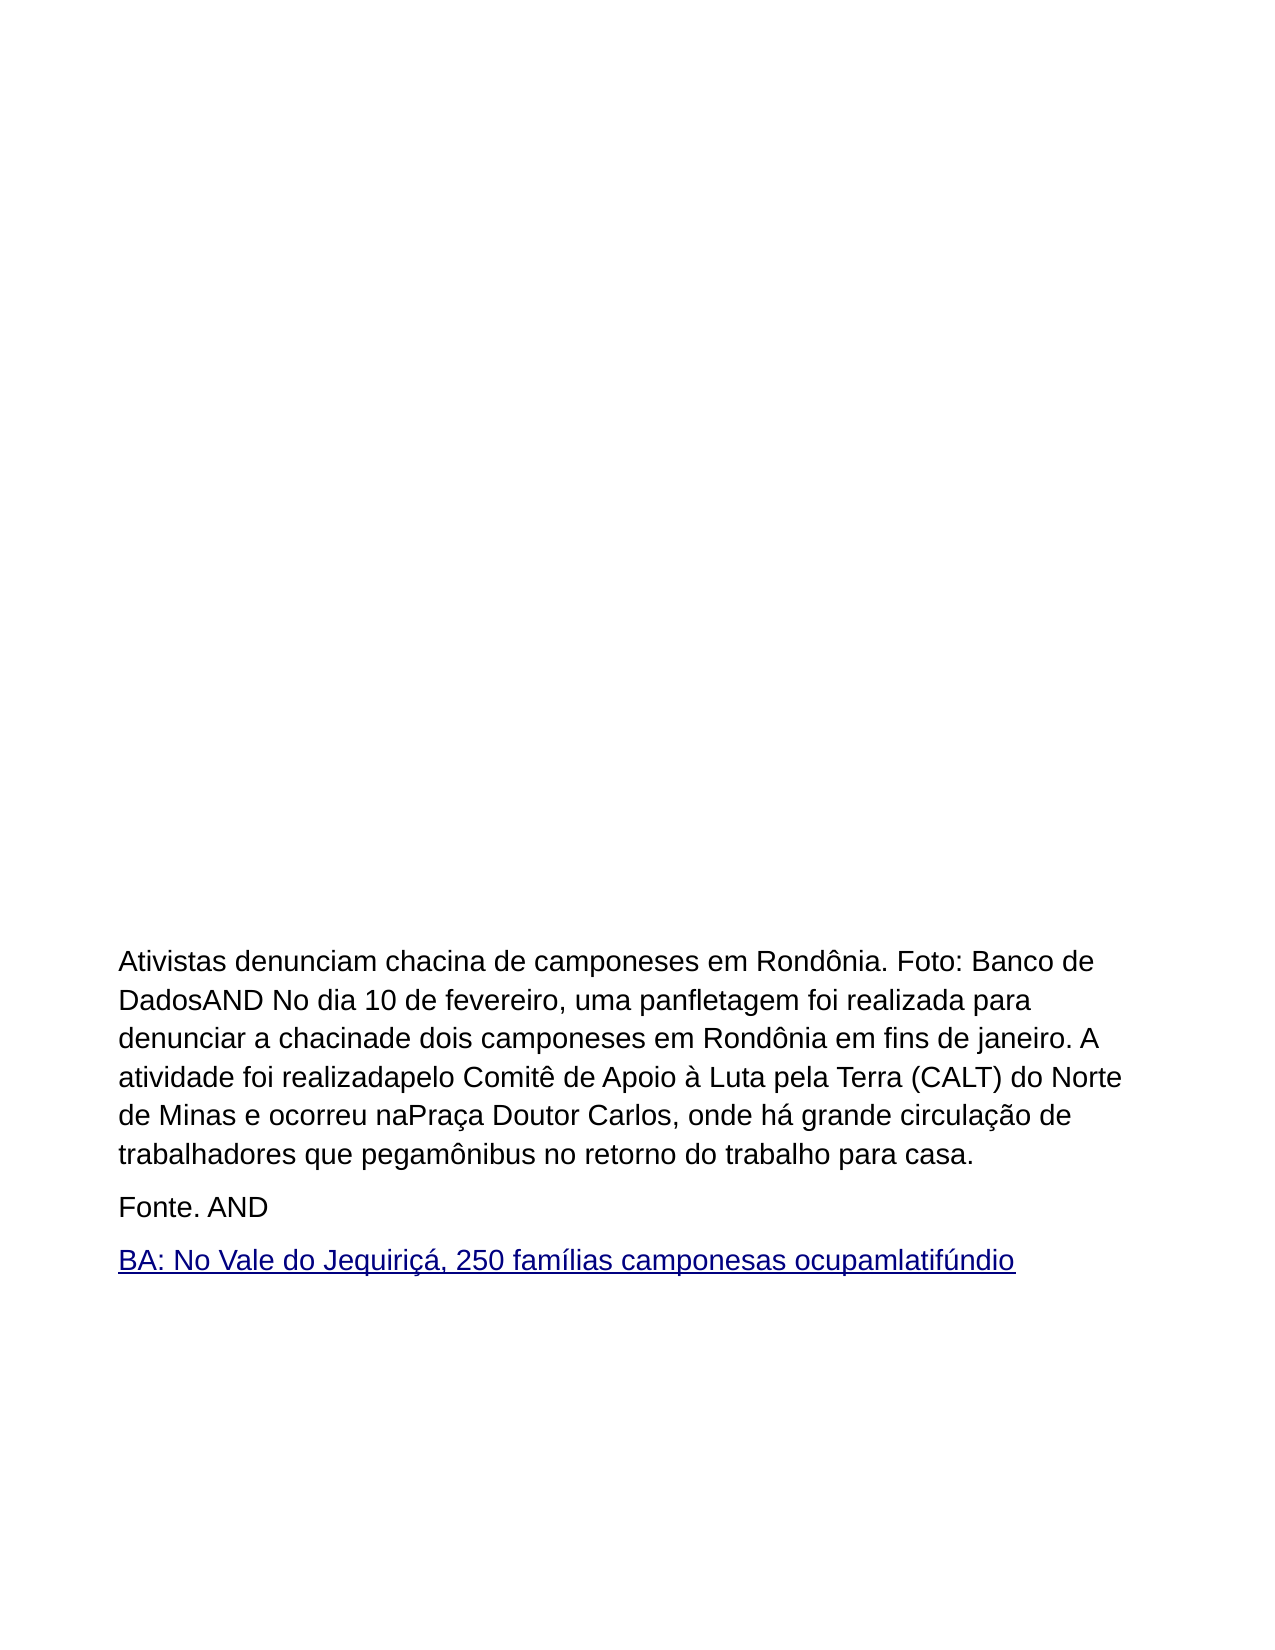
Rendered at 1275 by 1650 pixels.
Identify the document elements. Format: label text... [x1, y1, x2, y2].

text Fonte. AND [118, 1190, 1157, 1223]
text Ativistas denunciam chacina de camponeses em Rondônia. Foto: Banco de DadosAND No dia 10 de fevereiro, uma panfletagem foi realizada para denunciar a chacinade dois camponeses em Rondônia em fins de janeiro. A atividade foi realizadapelo Comitê de Apoio à Luta pela Terra (CALT) do Norte de Minas e ocorreu naPraça Doutor Carlos, onde há grande circulação de trabalhadores que pegamônibus no retorno do trabalho para casa. [118, 944, 1157, 1170]
text BA: No Vale do Jequiriçá, 250 famílias camponesas ocupamlatifúndio [118, 1243, 1157, 1276]
